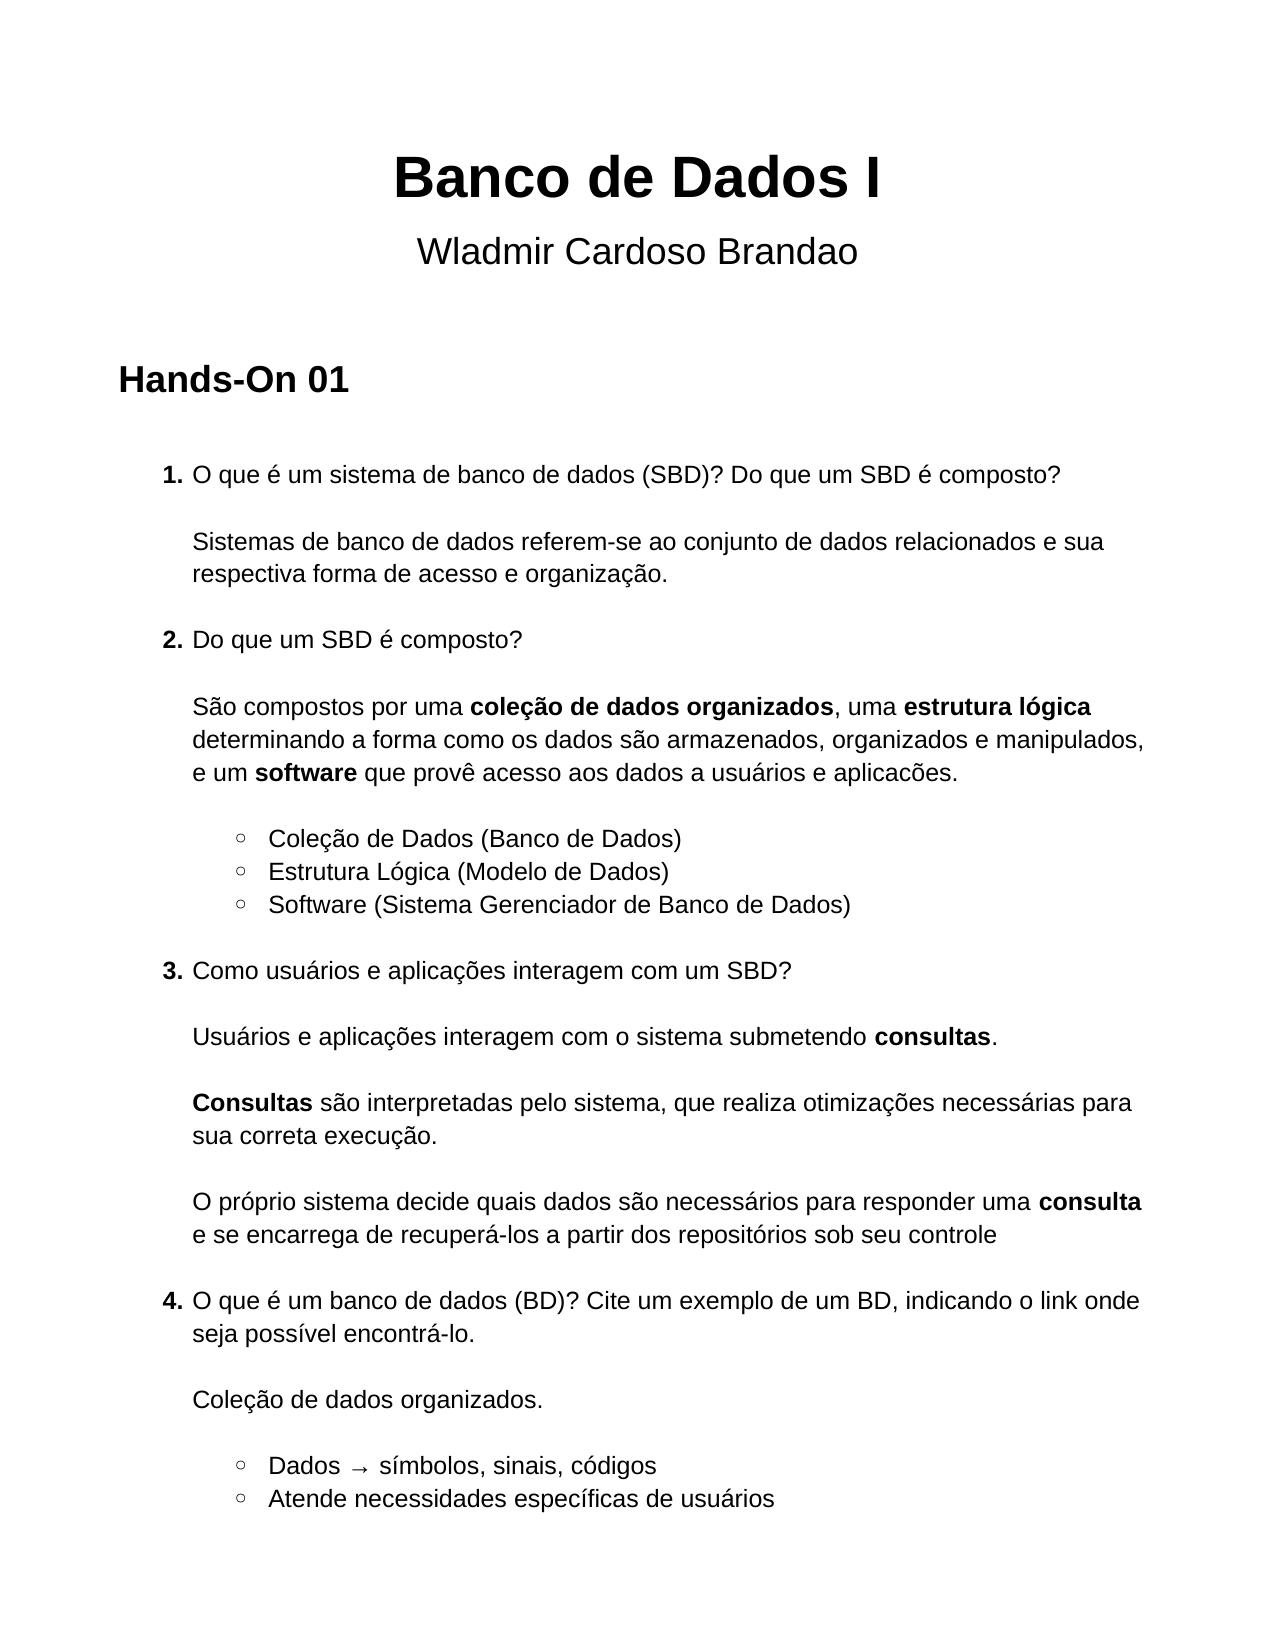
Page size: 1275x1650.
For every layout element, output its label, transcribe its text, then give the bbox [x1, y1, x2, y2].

list Atende necessidades específicas de usuários [231, 1484, 1157, 1513]
list Estrutura Lógica (Modelo de Dados) [231, 857, 1157, 886]
list Como usuários e aplicações interagem com um SBD? Usuários e aplicações interagem com o sistema submetendo consultas. Consultas são interpretadas pelo sistema, que realiza otimizações necessárias para sua correta execução. O próprio sistema decide quais dados são necessários para responder uma consulta e se encarrega de recuperá-los a partir dos repositórios sob seu controle [162, 956, 1157, 1282]
subtitle Hands-On 01 [118, 357, 1157, 400]
list Software (Sistema Gerenciador de Banco de Dados) [231, 890, 1157, 952]
title Banco de Dados I [118, 143, 1157, 210]
list Do que um SBD é composto? São compostos por uma coleção de dados organizados, uma estrutura lógica determinando a forma como os dados são armazenados, organizados e manipulados, e um software que provê acesso aos dados a usuários e aplicacões. [162, 626, 1157, 819]
list O que é um sistema de banco de dados (SBD)? Do que um SBD é composto? Sistemas de banco de dados referem-se ao conjunto de dados relacionados e sua respectiva forma de acesso e organização. [162, 460, 1157, 621]
subtitle Wladmir Cardoso Brandao [118, 229, 1157, 272]
list Coleção de Dados (Banco de Dados) [231, 824, 1157, 852]
list O que é um banco de dados (BD)? Cite um exemplo de um BD, indicando o link onde seja possível encontrá-lo. Coleção de dados organizados. [162, 1286, 1157, 1447]
list Dados → símbolos, sinais, códigos [231, 1451, 1157, 1480]
